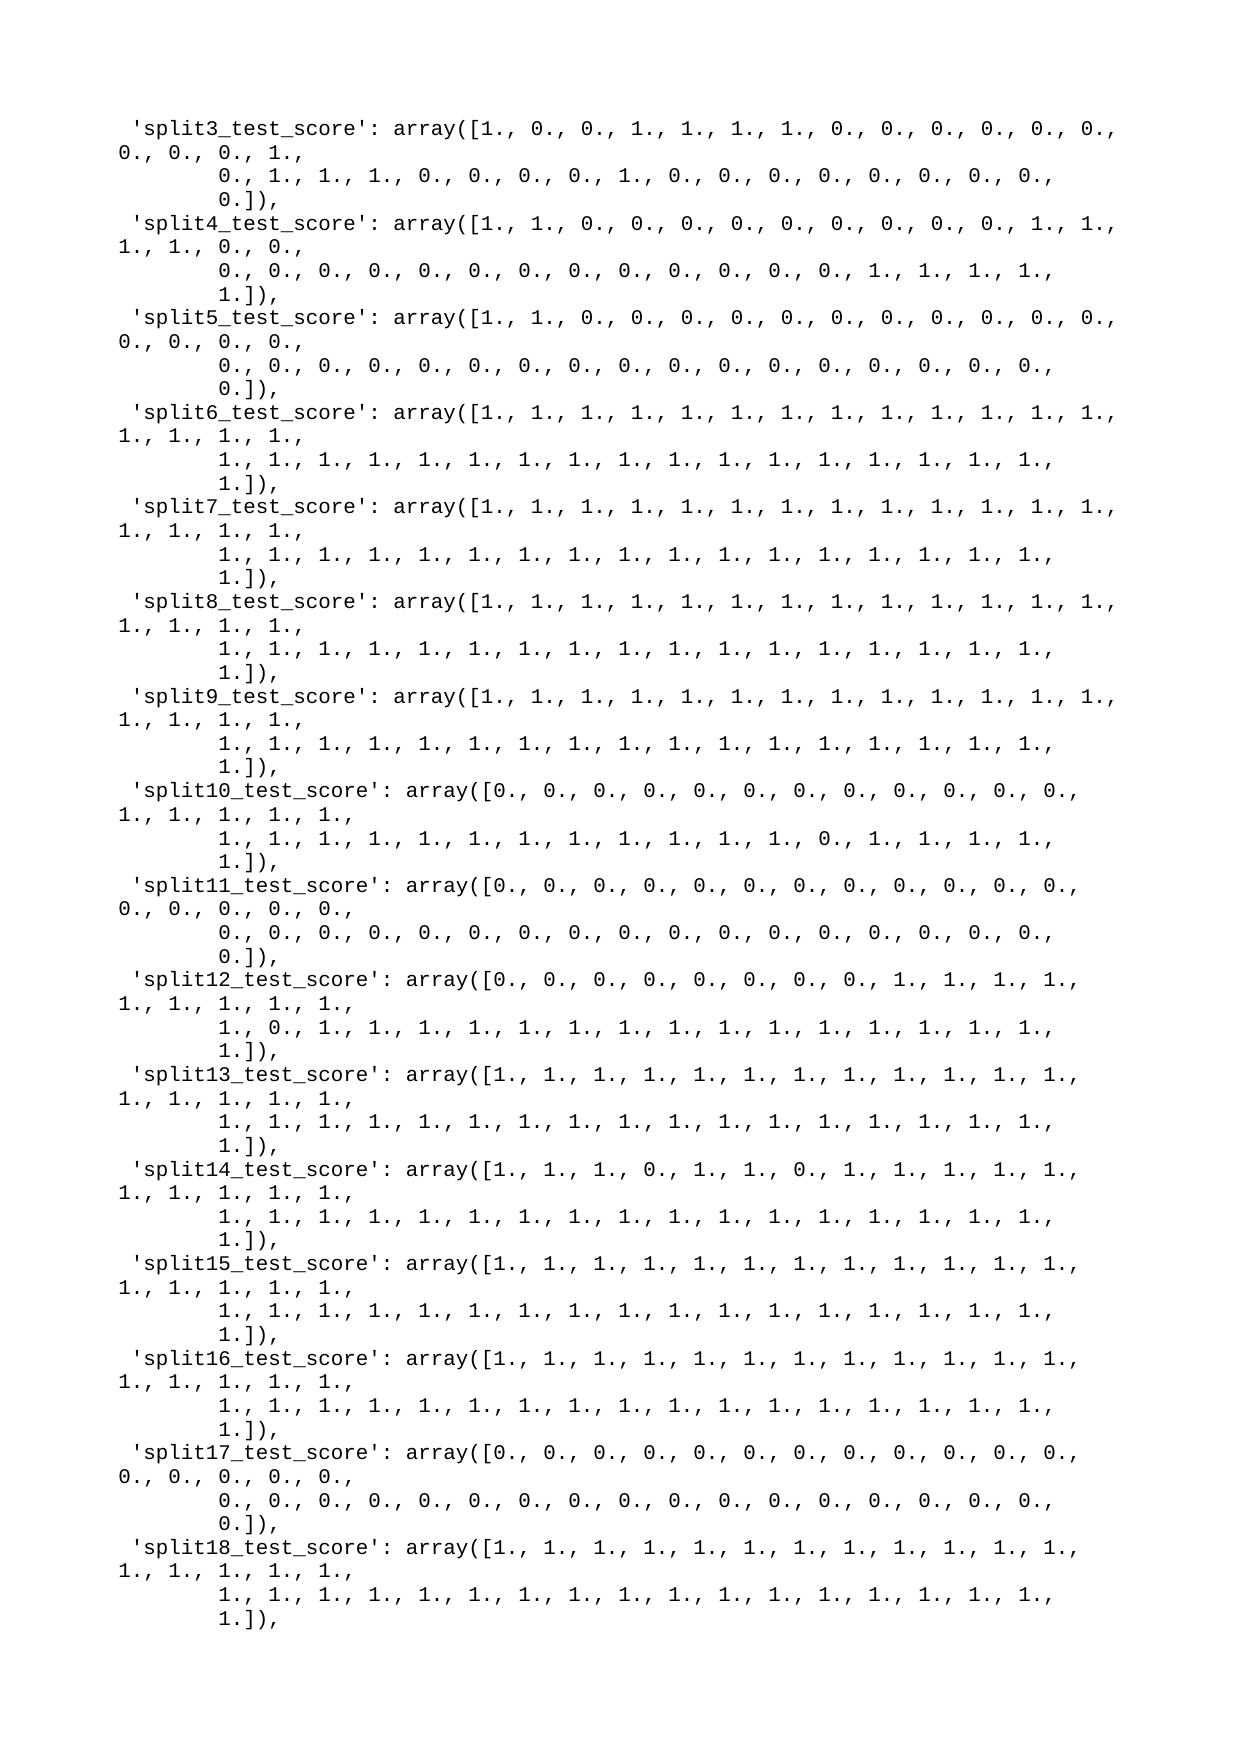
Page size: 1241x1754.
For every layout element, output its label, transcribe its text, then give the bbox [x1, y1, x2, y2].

text 1., 1., 1., 1., 1., 1., 1., 1., 1., 1., 1., 1., 1., 1., 1., 1., 1., [118, 544, 1122, 567]
text 0., 0., 0., 0., 0., 0., 0., 0., 0., 0., 0., 0., 0., 1., 1., 1., 1., [118, 260, 1122, 284]
text 0.]), [118, 1513, 1122, 1537]
text 1., 1., 1., 1., 1., 1., 1., 1., 1., 1., 1., 1., 1., 1., 1., 1., 1., [118, 1206, 1122, 1229]
text 0.]), [118, 378, 1122, 402]
text 1.]), [118, 1135, 1122, 1158]
text 1.]), [118, 757, 1122, 780]
text 0.]), [118, 189, 1122, 213]
text 1.]), [118, 1040, 1122, 1064]
text 0., 0., 0., 0., 0., 0., 0., 0., 0., 0., 0., 0., 0., 0., 0., 0., 0., [118, 1489, 1122, 1513]
text 'split12_test_score': array([0., 0., 0., 0., 0., 0., 0., 0., 1., 1., 1., 1., 1., 1., 1., 1., 1., [118, 969, 1122, 1017]
text 1.]), [118, 1419, 1122, 1442]
text 1., 1., 1., 1., 1., 1., 1., 1., 1., 1., 1., 1., 1., 1., 1., 1., 1., [118, 1395, 1122, 1419]
text 1., 1., 1., 1., 1., 1., 1., 1., 1., 1., 1., 1., 1., 1., 1., 1., 1., [118, 638, 1122, 662]
text 'split13_test_score': array([1., 1., 1., 1., 1., 1., 1., 1., 1., 1., 1., 1., 1., 1., 1., 1., 1., [118, 1064, 1122, 1111]
text 1., 1., 1., 1., 1., 1., 1., 1., 1., 1., 1., 1., 1., 1., 1., 1., 1., [118, 1300, 1122, 1324]
text 1.]), [118, 567, 1122, 591]
text 0., 0., 0., 0., 0., 0., 0., 0., 0., 0., 0., 0., 0., 0., 0., 0., 0., [118, 922, 1122, 946]
text 0.]), [118, 946, 1122, 969]
text 1.]), [118, 284, 1122, 307]
text 'split4_test_score': array([1., 1., 0., 0., 0., 0., 0., 0., 0., 0., 0., 1., 1., 1., 1., 0., 0., [118, 213, 1122, 260]
text 'split7_test_score': array([1., 1., 1., 1., 1., 1., 1., 1., 1., 1., 1., 1., 1., 1., 1., 1., 1., [118, 496, 1122, 544]
text 1.]), [118, 1608, 1122, 1631]
text 1.]), [118, 473, 1122, 496]
text 1.]), [118, 662, 1122, 686]
text 0., 0., 0., 0., 0., 0., 0., 0., 0., 0., 0., 0., 0., 0., 0., 0., 0., [118, 354, 1122, 378]
text 1., 1., 1., 1., 1., 1., 1., 1., 1., 1., 1., 1., 1., 1., 1., 1., 1., [118, 733, 1122, 757]
text 'split6_test_score': array([1., 1., 1., 1., 1., 1., 1., 1., 1., 1., 1., 1., 1., 1., 1., 1., 1., [118, 402, 1122, 449]
text 'split18_test_score': array([1., 1., 1., 1., 1., 1., 1., 1., 1., 1., 1., 1., 1., 1., 1., 1., 1., [118, 1537, 1122, 1584]
text 'split16_test_score': array([1., 1., 1., 1., 1., 1., 1., 1., 1., 1., 1., 1., 1., 1., 1., 1., 1., [118, 1348, 1122, 1395]
text 1., 0., 1., 1., 1., 1., 1., 1., 1., 1., 1., 1., 1., 1., 1., 1., 1., [118, 1017, 1122, 1040]
text 'split9_test_score': array([1., 1., 1., 1., 1., 1., 1., 1., 1., 1., 1., 1., 1., 1., 1., 1., 1., [118, 686, 1122, 733]
text 1., 1., 1., 1., 1., 1., 1., 1., 1., 1., 1., 1., 1., 1., 1., 1., 1., [118, 449, 1122, 473]
text 'split15_test_score': array([1., 1., 1., 1., 1., 1., 1., 1., 1., 1., 1., 1., 1., 1., 1., 1., 1., [118, 1253, 1122, 1300]
text 'split10_test_score': array([0., 0., 0., 0., 0., 0., 0., 0., 0., 0., 0., 0., 1., 1., 1., 1., 1., [118, 780, 1122, 827]
text 'split11_test_score': array([0., 0., 0., 0., 0., 0., 0., 0., 0., 0., 0., 0., 0., 0., 0., 0., 0., [118, 875, 1122, 922]
text 'split14_test_score': array([1., 1., 1., 0., 1., 1., 0., 1., 1., 1., 1., 1., 1., 1., 1., 1., 1., [118, 1158, 1122, 1206]
text 'split17_test_score': array([0., 0., 0., 0., 0., 0., 0., 0., 0., 0., 0., 0., 0., 0., 0., 0., 0., [118, 1442, 1122, 1489]
text 1., 1., 1., 1., 1., 1., 1., 1., 1., 1., 1., 1., 1., 1., 1., 1., 1., [118, 1111, 1122, 1135]
text 1., 1., 1., 1., 1., 1., 1., 1., 1., 1., 1., 1., 1., 1., 1., 1., 1., [118, 1584, 1122, 1608]
text 'split3_test_score': array([1., 0., 0., 1., 1., 1., 1., 0., 0., 0., 0., 0., 0., 0., 0., 0., 1., [118, 118, 1122, 165]
text 1.]), [118, 851, 1122, 875]
text 'split8_test_score': array([1., 1., 1., 1., 1., 1., 1., 1., 1., 1., 1., 1., 1., 1., 1., 1., 1., [118, 591, 1122, 638]
text 1.]), [118, 1324, 1122, 1348]
text 0., 1., 1., 1., 0., 0., 0., 0., 1., 0., 0., 0., 0., 0., 0., 0., 0., [118, 165, 1122, 189]
text 1.]), [118, 1229, 1122, 1253]
text 1., 1., 1., 1., 1., 1., 1., 1., 1., 1., 1., 1., 0., 1., 1., 1., 1., [118, 827, 1122, 851]
text 'split5_test_score': array([1., 1., 0., 0., 0., 0., 0., 0., 0., 0., 0., 0., 0., 0., 0., 0., 0., [118, 307, 1122, 354]
